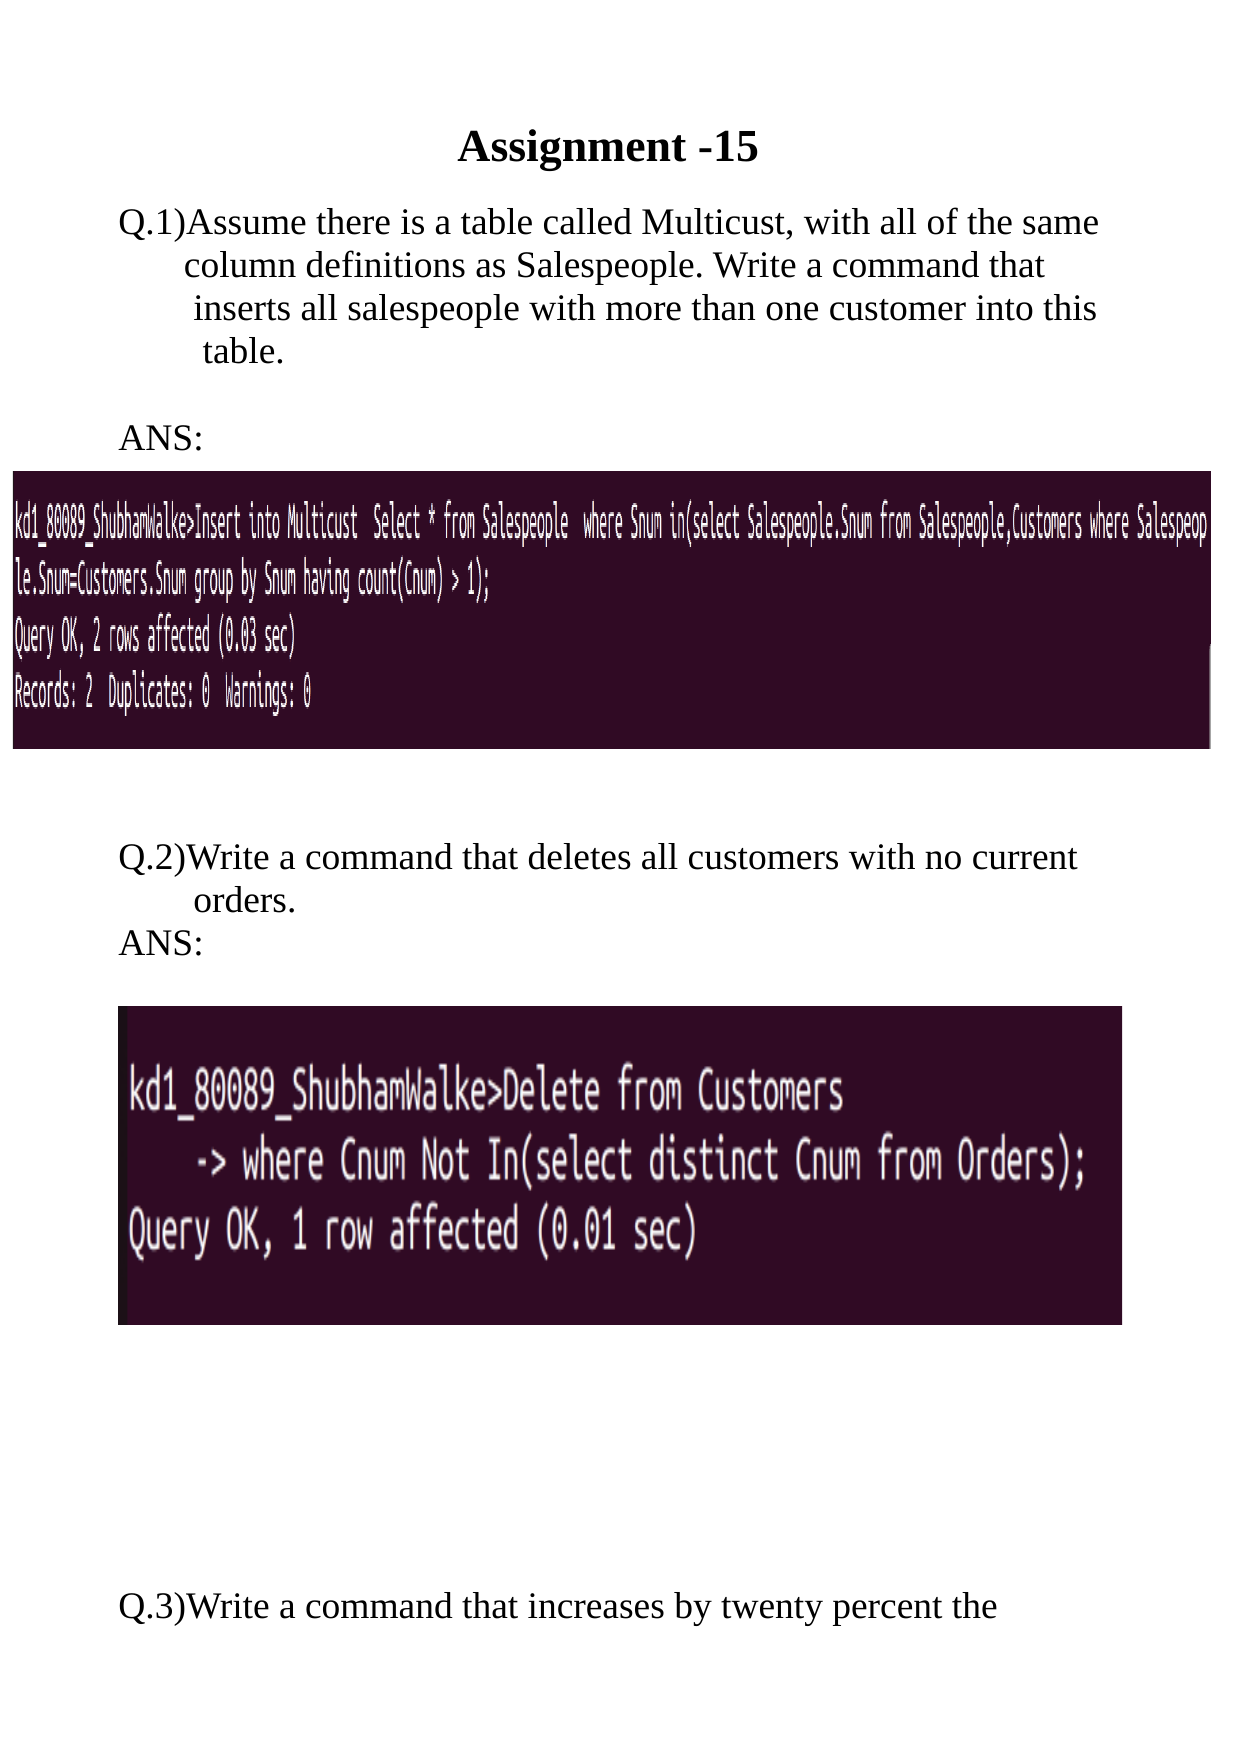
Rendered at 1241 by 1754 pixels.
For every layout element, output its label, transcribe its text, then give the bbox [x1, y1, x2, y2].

text table. [118, 329, 1122, 372]
text Assignment -15 [118, 118, 1122, 171]
text Q.3)Write a command that increases by twenty percent the [118, 1583, 1122, 1627]
text ANS: [118, 921, 1122, 964]
picture [118, 1006, 1123, 1325]
text orders. [118, 877, 1122, 921]
text ANS: [118, 415, 1122, 458]
text Q.1)Assume there is a table called Multicust, with all of the same [118, 199, 1122, 243]
text Q.2)Write a command that deletes all customers with no current [118, 834, 1122, 877]
picture [12, 471, 1211, 749]
text inserts all salespeople with more than one customer into this [118, 286, 1122, 329]
text column definitions as Salespeople. Write a command that [118, 243, 1122, 286]
